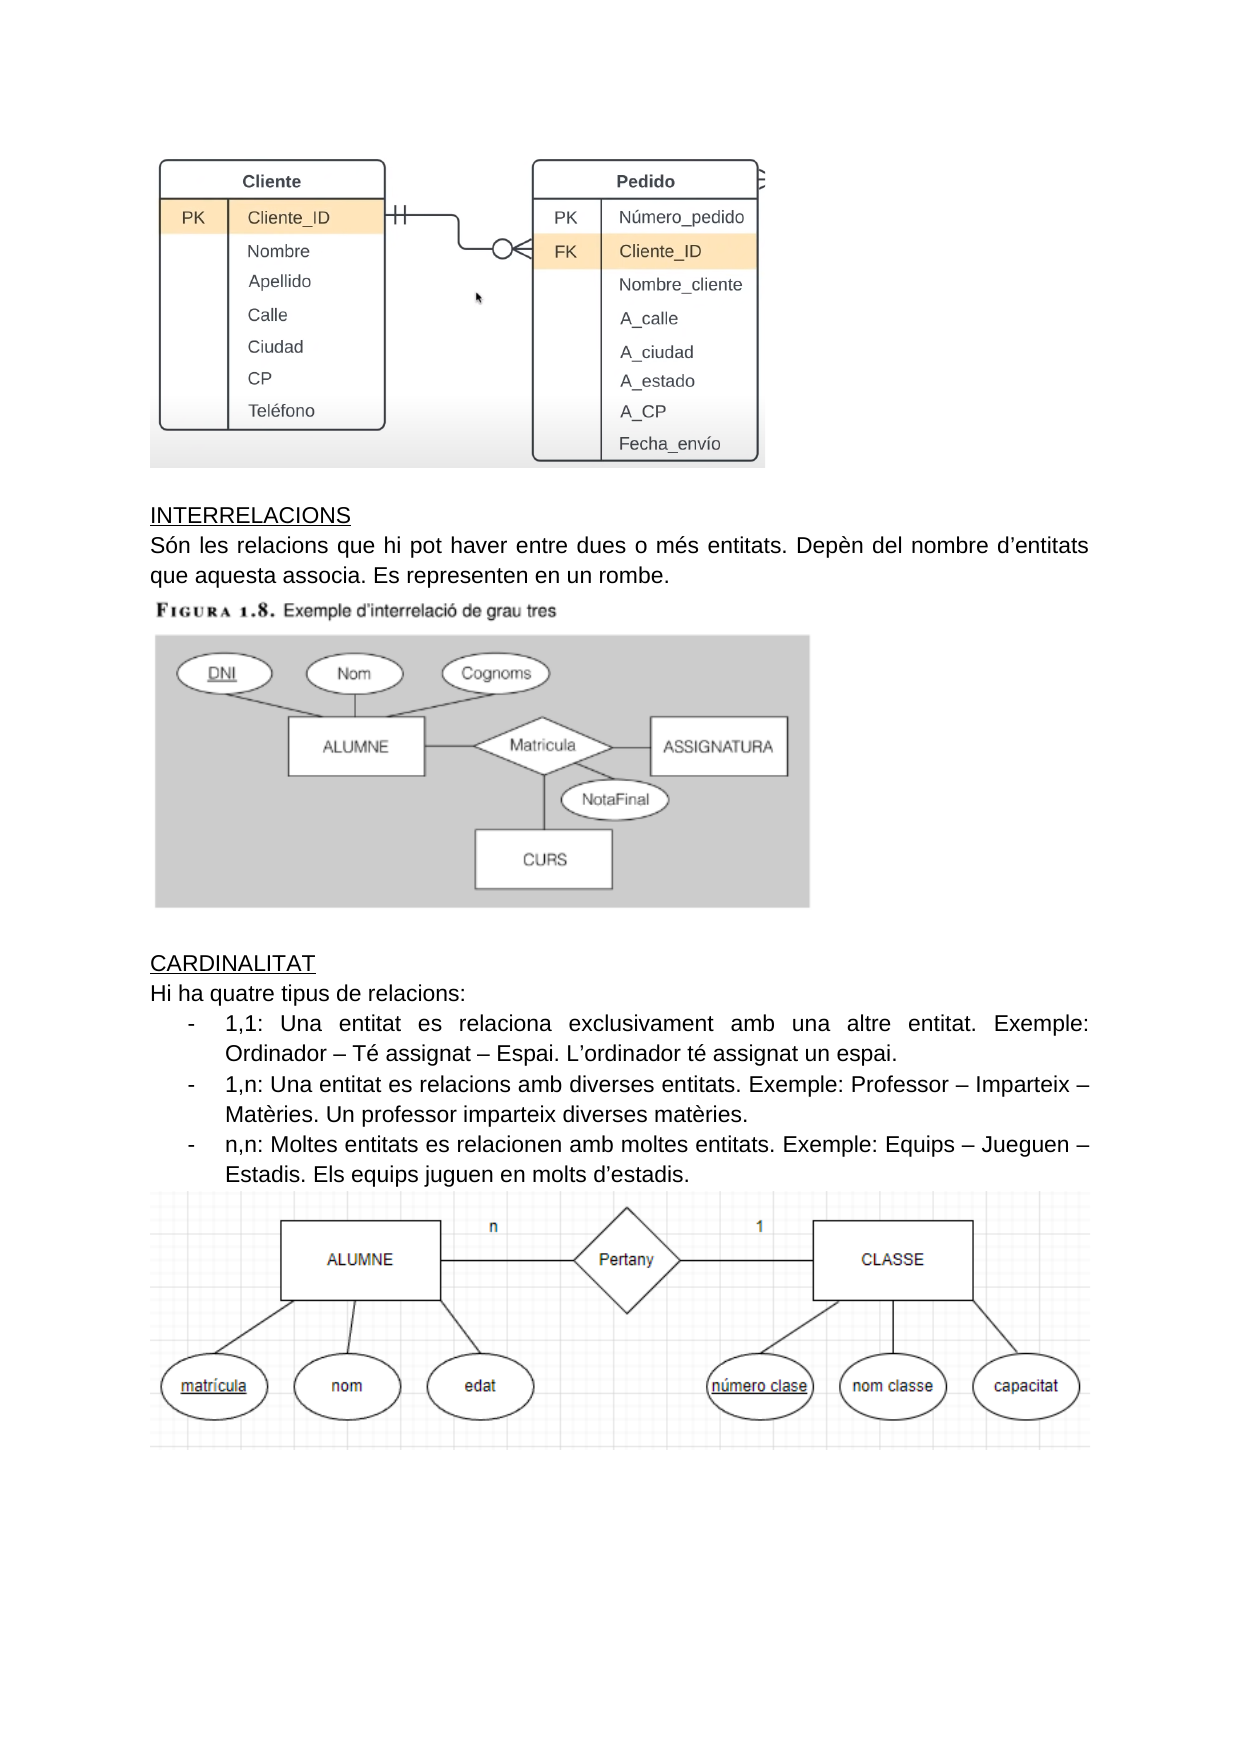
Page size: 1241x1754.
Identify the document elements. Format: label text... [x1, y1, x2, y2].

picture [150, 703, 822, 916]
list 1,1: Una entitat es relaciona exclusivament amb una altre entitat. Exemple: Ordinador – Té assignat – Espai. L’ordinador té assignat un espai. [187, 1010, 1090, 1067]
picture [150, 1191, 1091, 1450]
list 1,n: Una entitat es relacions amb diverses entitats. Exemple: Professor – Imparteix – Matèries. Un professor imparteix diverses matèries. [187, 1071, 1090, 1127]
text CARDINALITAT [150, 950, 1090, 976]
text Hi ha quatre tipus de relacions: [150, 980, 1090, 1006]
picture [150, 150, 766, 468]
text INTERRELACIONS [150, 502, 1090, 528]
list n,n: Moltes entitats es relacionen amb moltes entitats. Exemple: Equips – Jueguen – Estadis. Els equips juguen en molts d’estadis. [187, 1131, 1090, 1188]
text Són les relacions que hi pot haver entre dues o més entitats. Depèn del nombre d’entitats que aquesta associa. Es representen en un rombe. [150, 532, 1090, 589]
